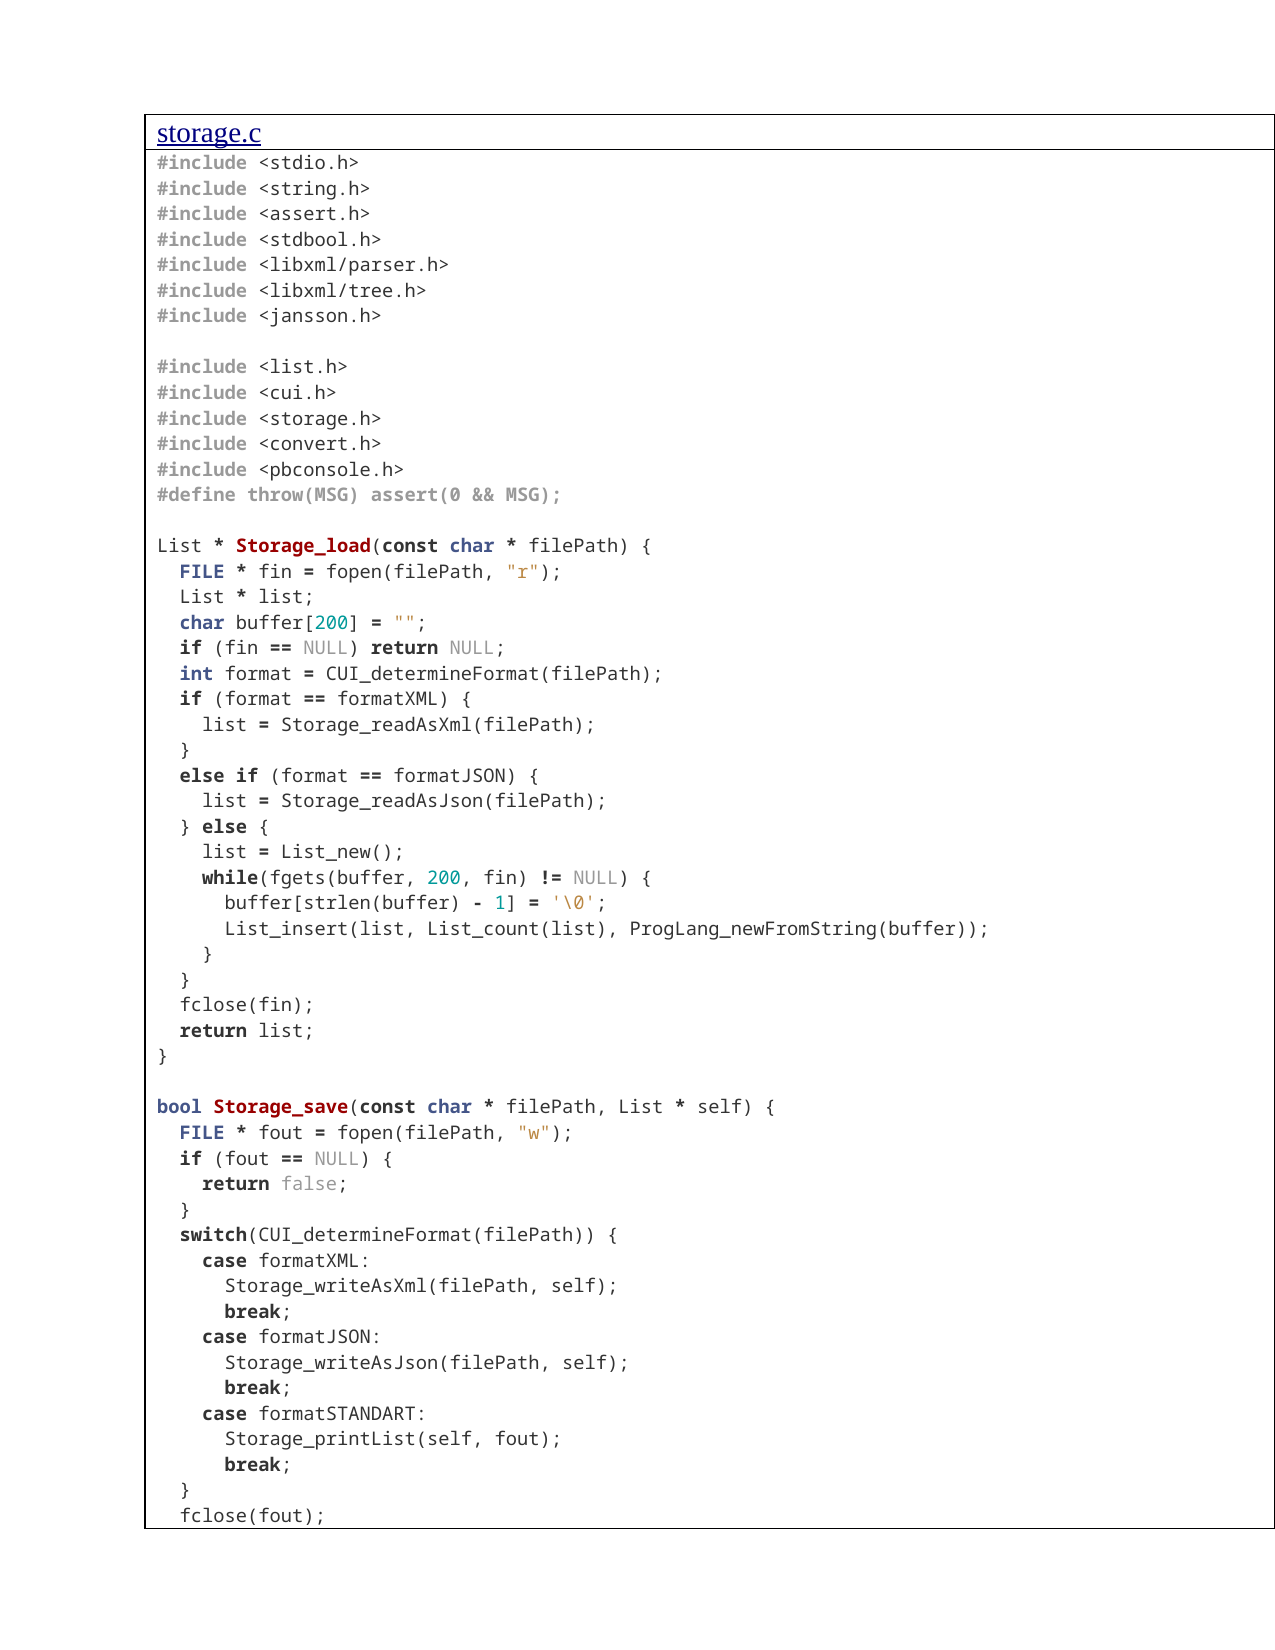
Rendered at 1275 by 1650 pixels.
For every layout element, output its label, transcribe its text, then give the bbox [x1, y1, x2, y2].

table_cell storage.c [146, 115, 1274, 148]
